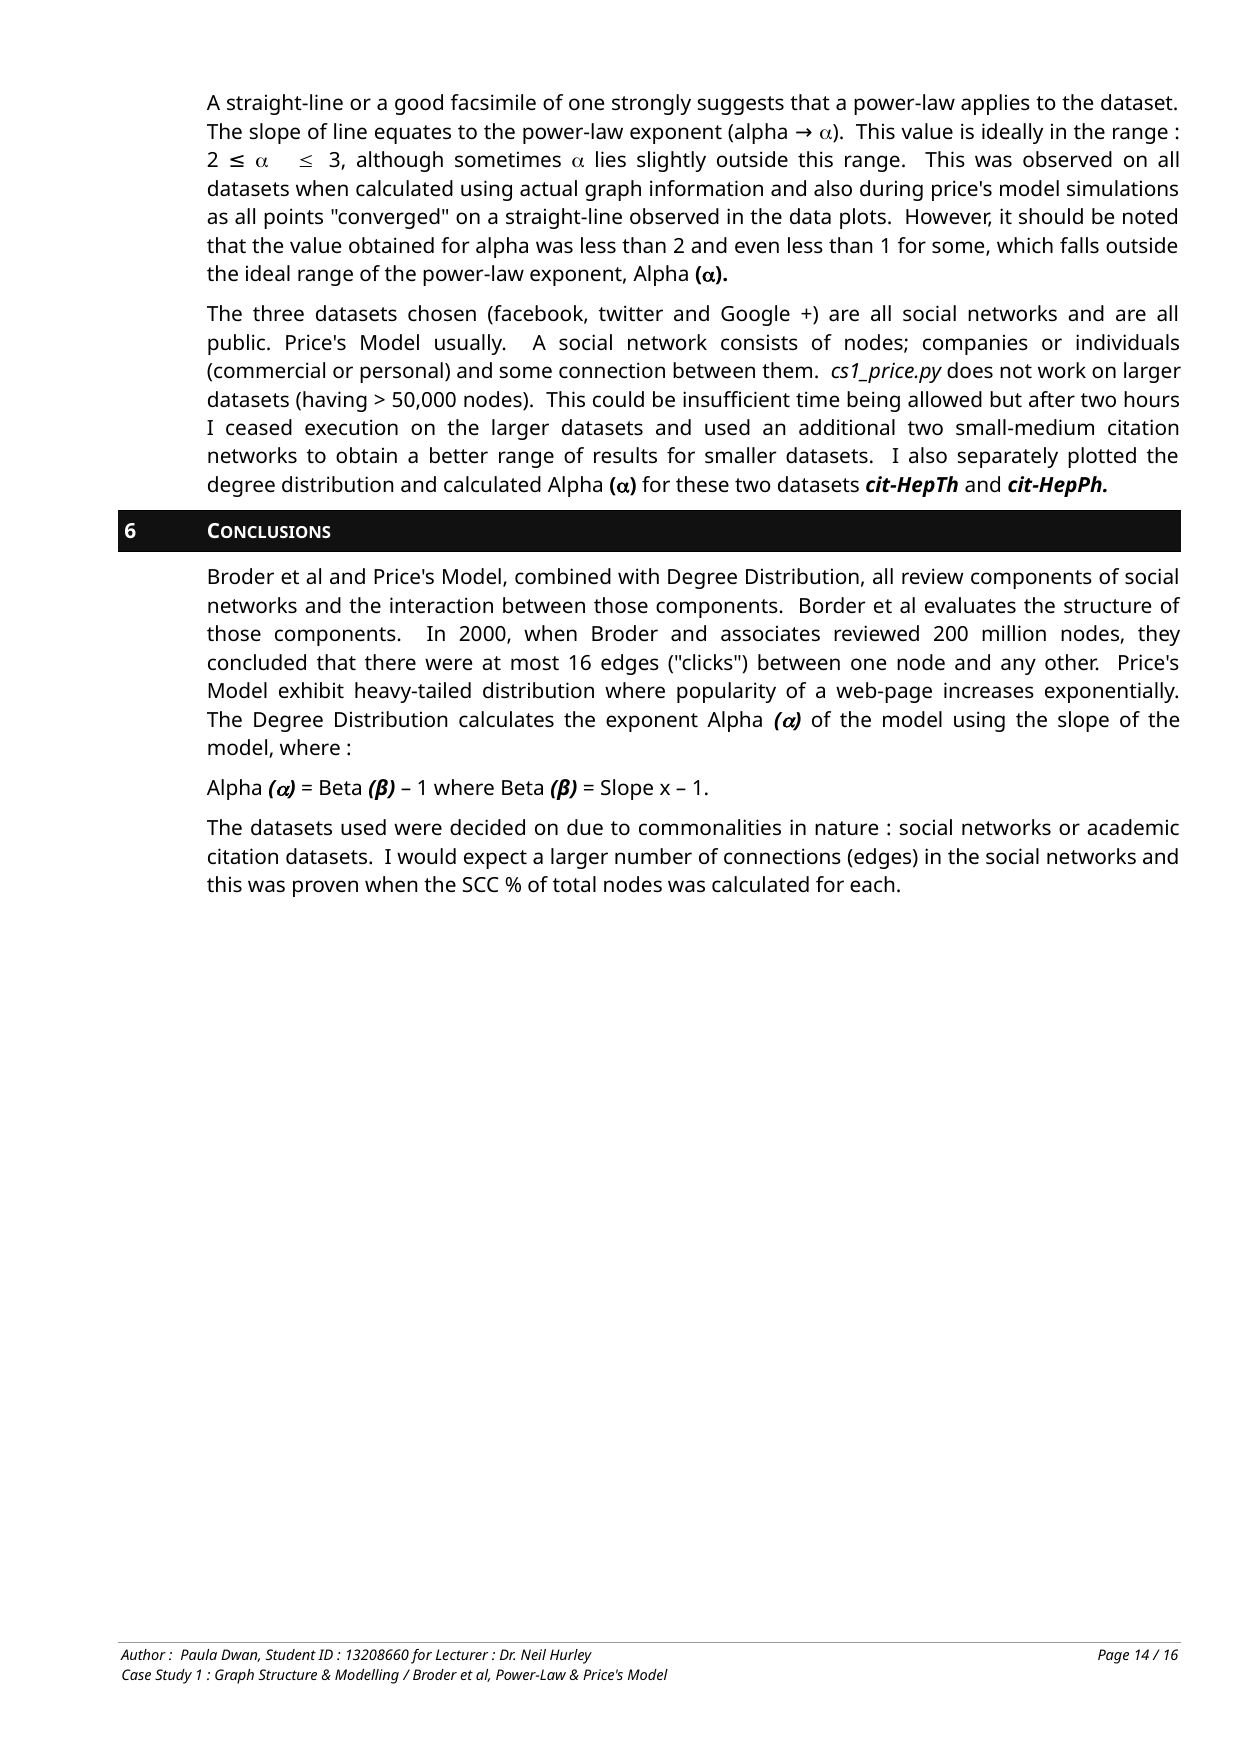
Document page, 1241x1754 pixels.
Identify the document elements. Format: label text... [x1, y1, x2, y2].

text Alpha (a) = Beta (β) – 1 where Beta (β) = Slope x – 1. [207, 773, 1181, 802]
text A straight-line or a good facsimile of one strongly suggests that a power-law applies to the dataset. The slope of line equates to the power-law exponent (alpha → a). This value is ideally in the range : 2 ≤ a ≤ 3, although sometimes a lies slightly outside this range. This was observed on all datasets when calculated using actual graph information and also during price's model simulations as all points "converged" on a straight-line observed in the data plots. However, it should be noted that the value obtained for alpha was less than 2 and even less than 1 for some, which falls outside the ideal range of the power-law exponent, Alpha (a). [207, 88, 1181, 288]
text The datasets used were decided on due to commonalities in nature : social networks or academic citation datasets. I would expect a larger number of connections (edges) in the social networks and this was proven when the SCC % of total nodes was calculated for each. [207, 813, 1181, 899]
text Broder et al and Price's Model, combined with Degree Distribution, all review components of social networks and the interaction between those components. Border et al evaluates the structure of those components. In 2000, when Broder and associates reviewed 200 million nodes, they concluded that there were at most 16 edges ("clicks") between one node and any other. Price's Model exhibit heavy-tailed distribution where popularity of a web-page increases exponentially. The Degree Distribution calculates the exponent Alpha (a) of the model using the slope of the model, where : [207, 562, 1181, 762]
text The three datasets chosen (facebook, twitter and Google +) are all social networks and are all public. Price's Model usually. A social network consists of nodes; companies or individuals (commercial or personal) and some connection between them. cs1_price.py does not work on larger datasets (having > 50,000 nodes). This could be insufficient time being allowed but after two hours I ceased execution on the larger datasets and used an additional two small-medium citation networks to obtain a better range of results for smaller datasets. I also separately plotted the degree distribution and calculated Alpha (a) for these two datasets cit-HepTh and cit-HepPh. [207, 299, 1181, 498]
subtitle Conclusions [118, 511, 1181, 551]
